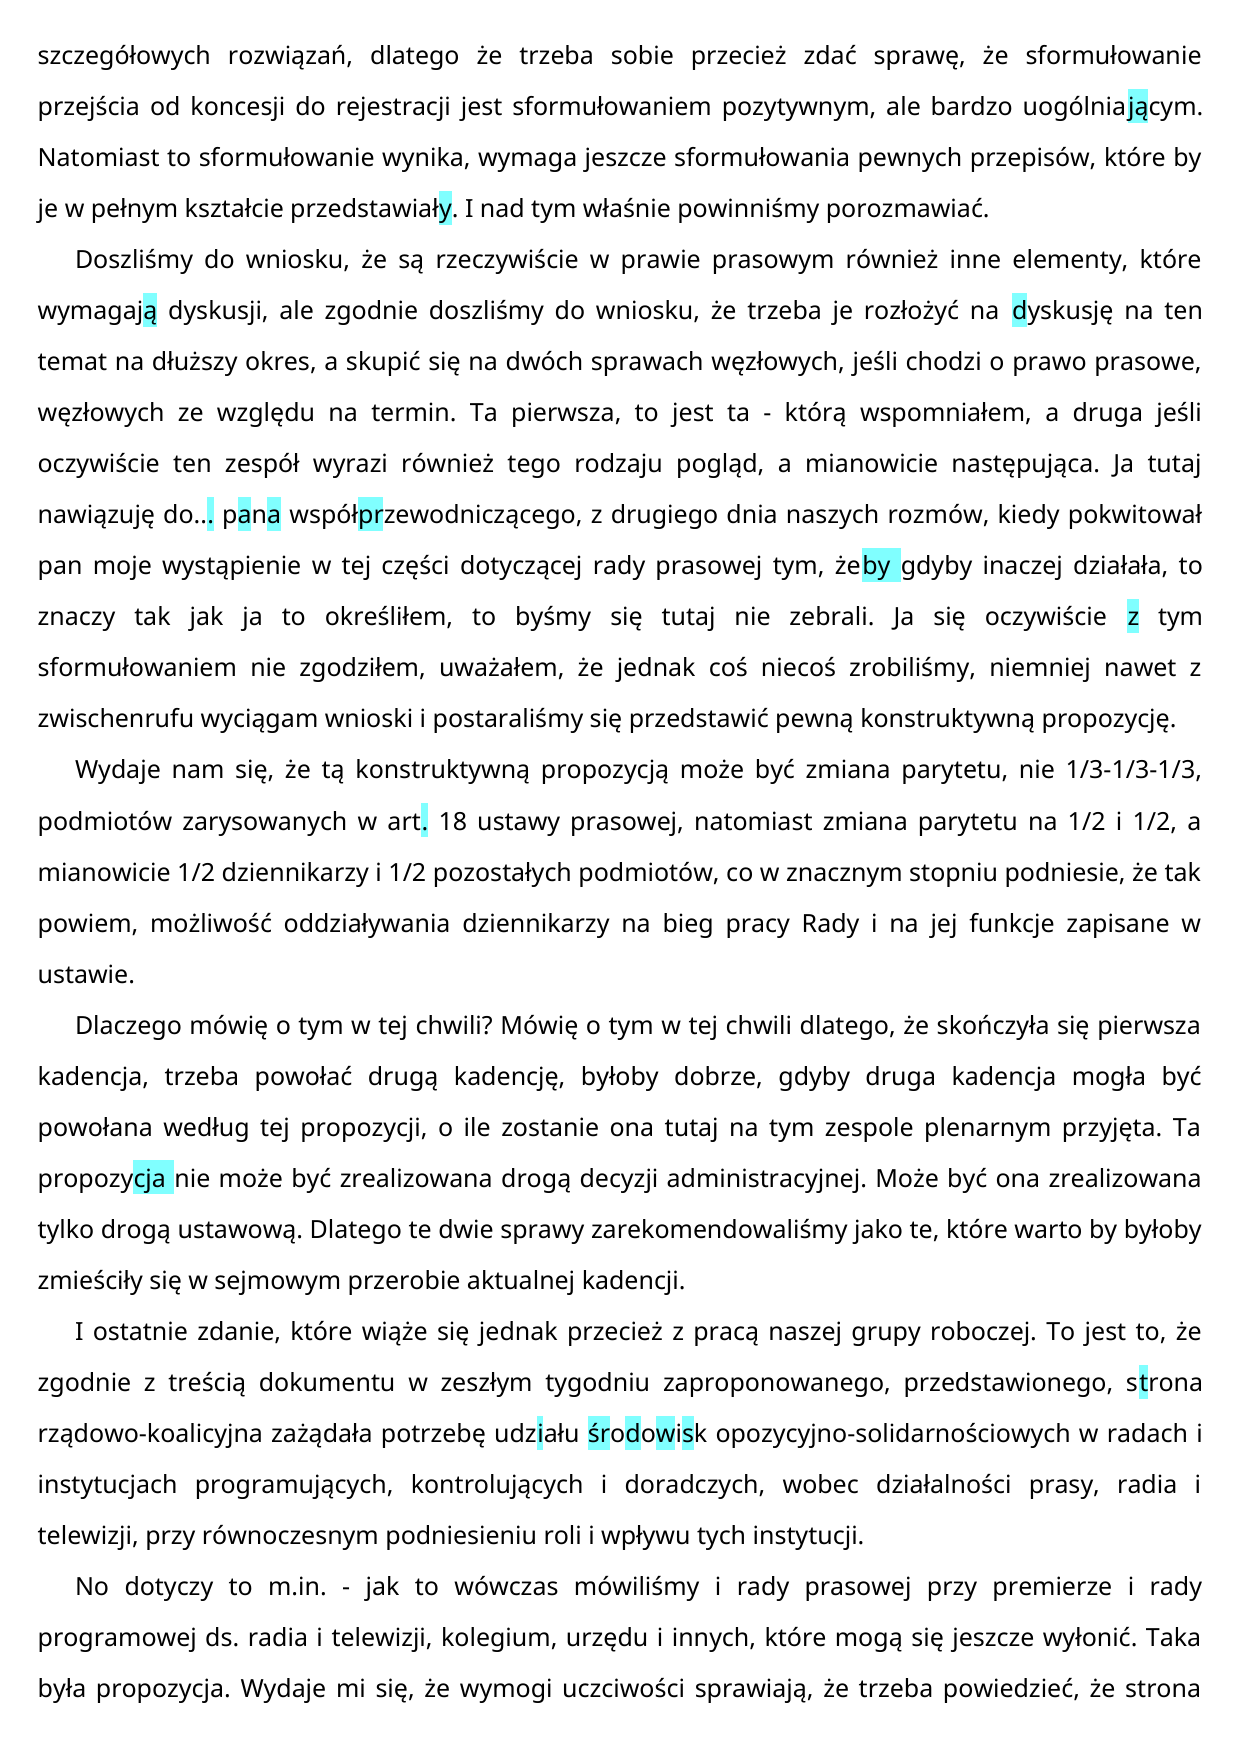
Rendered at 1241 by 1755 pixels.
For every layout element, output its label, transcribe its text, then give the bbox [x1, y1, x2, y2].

text Wydaje nam się, że tą konstruktywną propozycją może być zmiana parytetu, nie 1/3-1/3-1/3, podmiotów zarysowanych w art. 18 ustawy prasowej, natomiast zmiana parytetu na 1/2 i 1/2, a mianowicie 1/2 dziennikarzy i 1/2 pozostałych podmiotów, co w znacznym stopniu podniesie, że tak powiem, możliwość oddziaływania dziennikarzy na bieg pracy Rady i na jej funkcje zapisane w ustawie. [37, 752, 1203, 990]
text Dlaczego mówię o tym w tej chwili? Mówię o tym w tej chwili dlatego, że skończyła się pierwsza kadencja, trzeba powołać drugą kadencję, byłoby dobrze, gdyby druga kadencja mogła być powołana według tej propozycji, o ile zostanie ona tutaj na tym zespole plenarnym przyjęta. Ta propozycja nie może być zrealizowana drogą decyzji administracyjnej. Może być ona zrealizowana tylko drogą ustawową. Dlatego te dwie sprawy zarekomendowaliśmy jako te, które warto by byłoby zmieściły się w sejmowym przerobie aktualnej kadencji. [37, 1007, 1203, 1297]
text No dotyczy to m.in. - jak to wówczas mówiliśmy i rady prasowej przy premierze i rady programowej ds. radia i telewizji, kolegium, urzędu i innych, które mogą się jeszcze wyłonić. Taka była propozycja. Wydaje mi się, że wymogi uczciwości sprawiają, że trzeba powiedzieć, że strona [37, 1569, 1203, 1705]
text szczegółowych rozwiązań, dlatego że trzeba sobie przecież zdać sprawę, że sformułowanie przejścia od koncesji do rejestracji jest sformułowaniem pozytywnym, ale bardzo uogólniającym. Natomiast to sformułowanie wynika, wymaga jeszcze sformułowania pewnych przepisów, które by je w pełnym kształcie przedstawiały. I nad tym właśnie powinniśmy porozmawiać. [37, 37, 1203, 225]
text Doszliśmy do wniosku, że są rzeczywiście w prawie prasowym również inne elementy, które wymagają dyskusji, ale zgodnie doszliśmy do wniosku, że trzeba je rozłożyć na dyskusję na ten temat na dłuższy okres, a skupić się na dwóch sprawach węzłowych, jeśli chodzi o prawo prasowe, węzłowych ze względu na termin. Ta pierwsza, to jest ta - którą wspomniałem, a druga jeśli oczywiście ten zespół wyrazi również tego rodzaju pogląd, a mianowicie następująca. Ja tutaj nawiązuję do... pana współprzewodniczącego, z drugiego dnia naszych rozmów, kiedy pokwitował pan moje wystąpienie w tej części dotyczącej rady prasowej tym, żeby gdyby inaczej działała, to znaczy tak jak ja to określiłem, to byśmy się tutaj nie zebrali. Ja się oczywiście z tym sformułowaniem nie zgodziłem, uważałem, że jednak coś niecoś zrobiliśmy, niemniej nawet z zwischenrufu wyciągam wnioski i postaraliśmy się przedstawić pewną konstruktywną propozycję. [37, 242, 1203, 735]
text I ostatnie zdanie, które wiąże się jednak przecież z pracą naszej grupy roboczej. To jest to, że zgodnie z treścią dokumentu w zeszłym tygodniu zaproponowanego, przedstawionego, strona rządowo-koalicyjna zażądała potrzebę udziału środowisk opozycyjno-solidarnościowych w radach i instytucjach programujących, kontrolujących i doradczych, wobec działalności prasy, radia i telewizji, przy równoczesnym podniesieniu roli i wpływu tych instytucji. [37, 1313, 1203, 1552]
